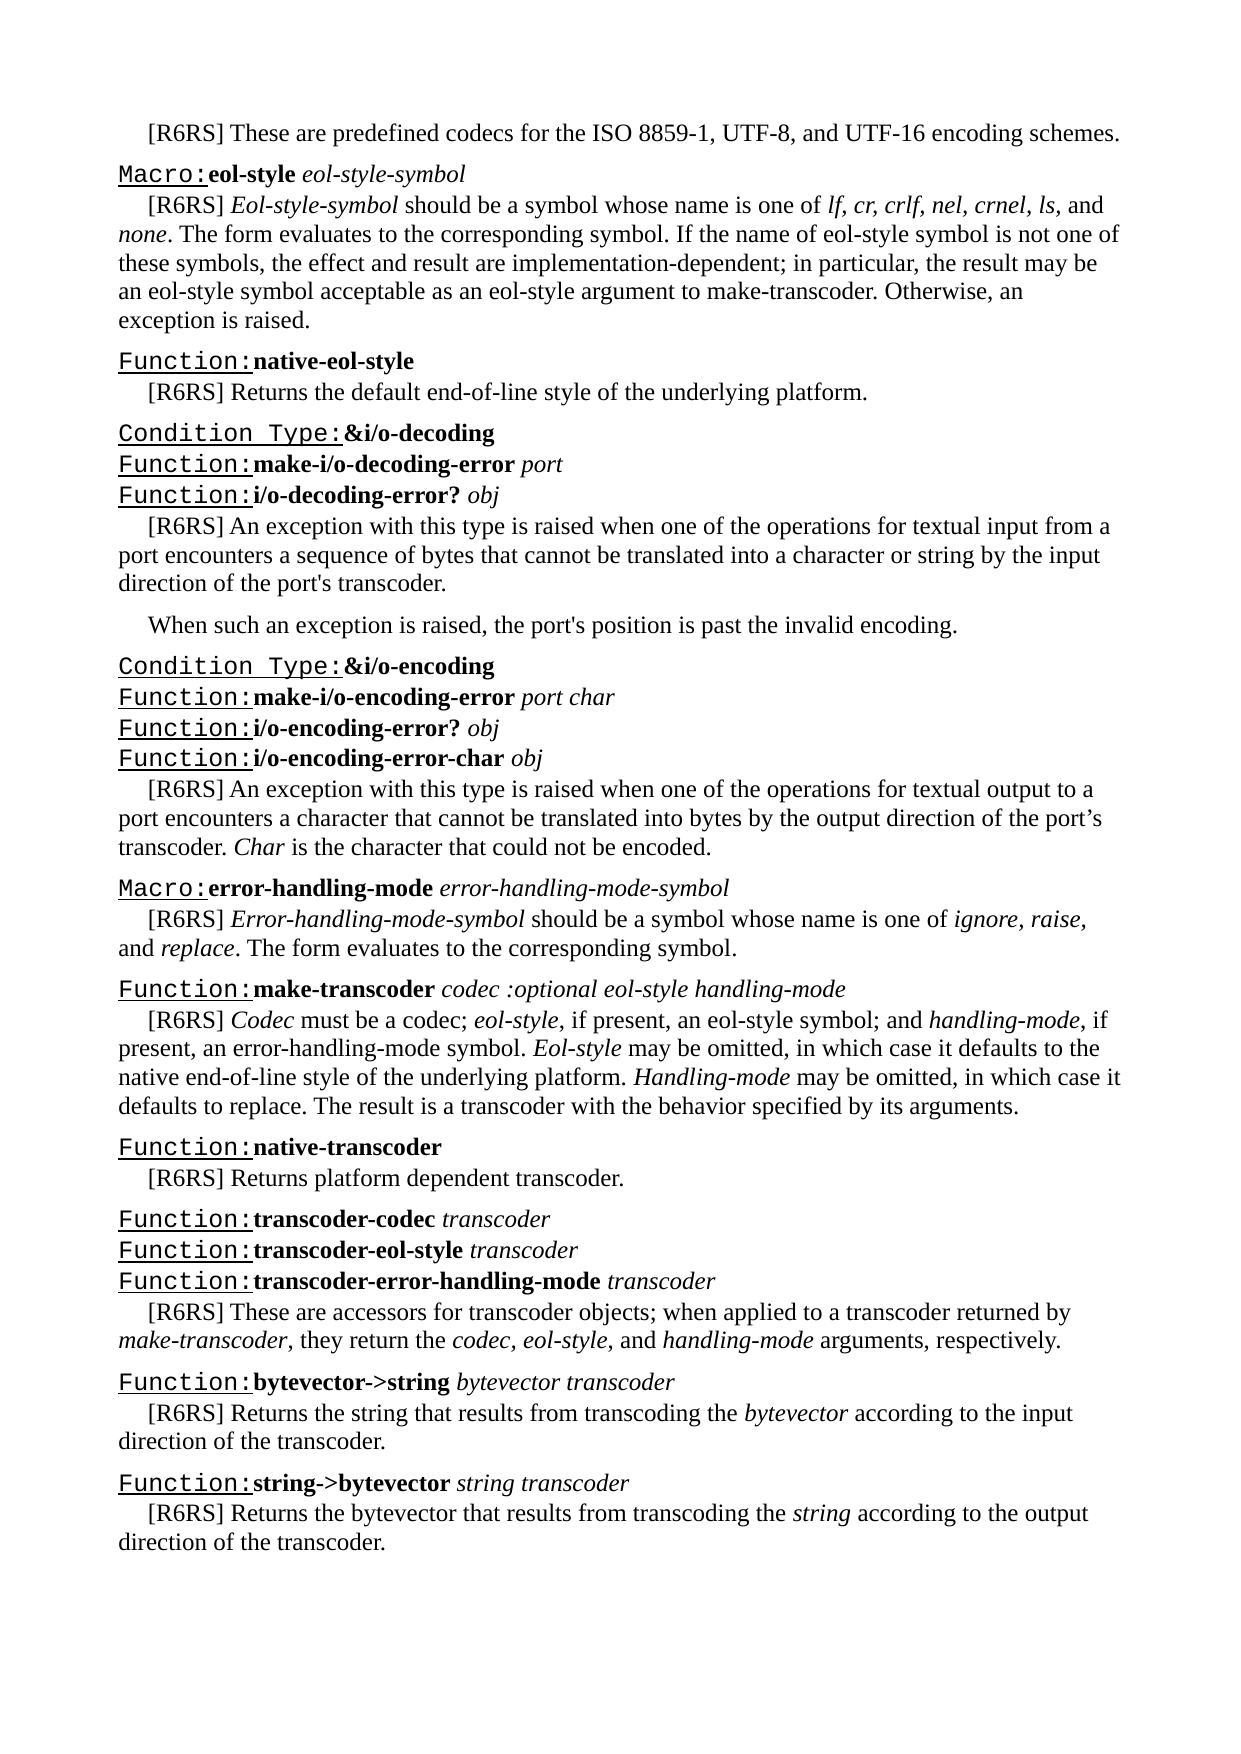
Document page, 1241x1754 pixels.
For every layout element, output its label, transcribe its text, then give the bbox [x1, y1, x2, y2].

text [R6RS] An exception with this type is raised when one of the operations for textual output to a port encounters a character that cannot be translated into bytes by the output direction of the port’s transcoder. Char is the character that could not be encoded. [118, 774, 1122, 861]
text [R6RS] Returns the bytevector that results from transcoding the string according to the output direction of the transcoder. [118, 1498, 1122, 1556]
text [R6RS] Returns the string that results from transcoding the bytevector according to the input direction of the transcoder. [118, 1398, 1122, 1455]
text Function:make-i/o-decoding-error port [118, 449, 1122, 480]
text Function:transcoder-error-handling-mode transcoder [118, 1266, 1122, 1297]
text [R6RS] Eol-style-symbol should be a symbol whose name is one of lf, cr, crlf, nel, crnel, ls, and none. The form evaluates to the corresponding symbol. If the name of eol-style symbol is not one of these symbols, the effect and result are implementation-dependent; in particular, the result may be an eol-style symbol acceptable as an eol-style argument to make-transcoder. Otherwise, an exception is raised. [118, 190, 1122, 334]
text Function:i/o-decoding-error? obj [118, 480, 1122, 511]
text Function:string->bytevector string transcoder [118, 1468, 1122, 1498]
text Macro:eol-style eol-style-symbol [118, 159, 1122, 190]
text Function:bytevector->string bytevector transcoder [118, 1367, 1122, 1398]
text [R6RS] Returns platform dependent transcoder. [118, 1163, 1122, 1192]
text Condition Type:&i/o-encoding [118, 651, 1122, 682]
text Function:i/o-encoding-error-char obj [118, 743, 1122, 774]
text Function:make-transcoder codec :optional eol-style handling-mode [118, 974, 1122, 1005]
text When such an exception is raised, the port's position is past the invalid encoding. [118, 610, 1122, 638]
text [R6RS] Returns the default end-of-line style of the underlying platform. [118, 377, 1122, 406]
text Function:i/o-encoding-error? obj [118, 713, 1122, 743]
text [R6RS] Error-handling-mode-symbol should be a symbol whose name is one of ignore, raise, and replace. The form evaluates to the corresponding symbol. [118, 904, 1122, 961]
text Macro:error-handling-mode error-handling-mode-symbol [118, 873, 1122, 904]
text Function:transcoder-eol-style transcoder [118, 1235, 1122, 1266]
text Function:transcoder-codec transcoder [118, 1204, 1122, 1235]
text [R6RS] These are predefined codecs for the ISO 8859-1, UTF-8, and UTF-16 encoding schemes. [118, 118, 1122, 147]
text Function:native-transcoder [118, 1132, 1122, 1163]
text Condition Type:&i/o-decoding [118, 418, 1122, 449]
text Function:make-i/o-encoding-error port char [118, 682, 1122, 713]
text [R6RS] Codec must be a codec; eol-style, if present, an eol-style symbol; and handling-mode, if present, an error-handling-mode symbol. Eol-style may be omitted, in which case it defaults to the native end-of-line style of the underlying platform. Handling-mode may be omitted, in which case it defaults to replace. The result is a transcoder with the behavior specified by its arguments. [118, 1005, 1122, 1120]
text [R6RS] These are accessors for transcoder objects; when applied to a transcoder returned by make-transcoder, they return the codec, eol-style, and handling-mode arguments, respectively. [118, 1297, 1122, 1354]
text [R6RS] An exception with this type is raised when one of the operations for textual input from a port encounters a sequence of bytes that cannot be translated into a character or string by the input direction of the port's transcoder. [118, 511, 1122, 597]
text Function:native-eol-style [118, 346, 1122, 377]
